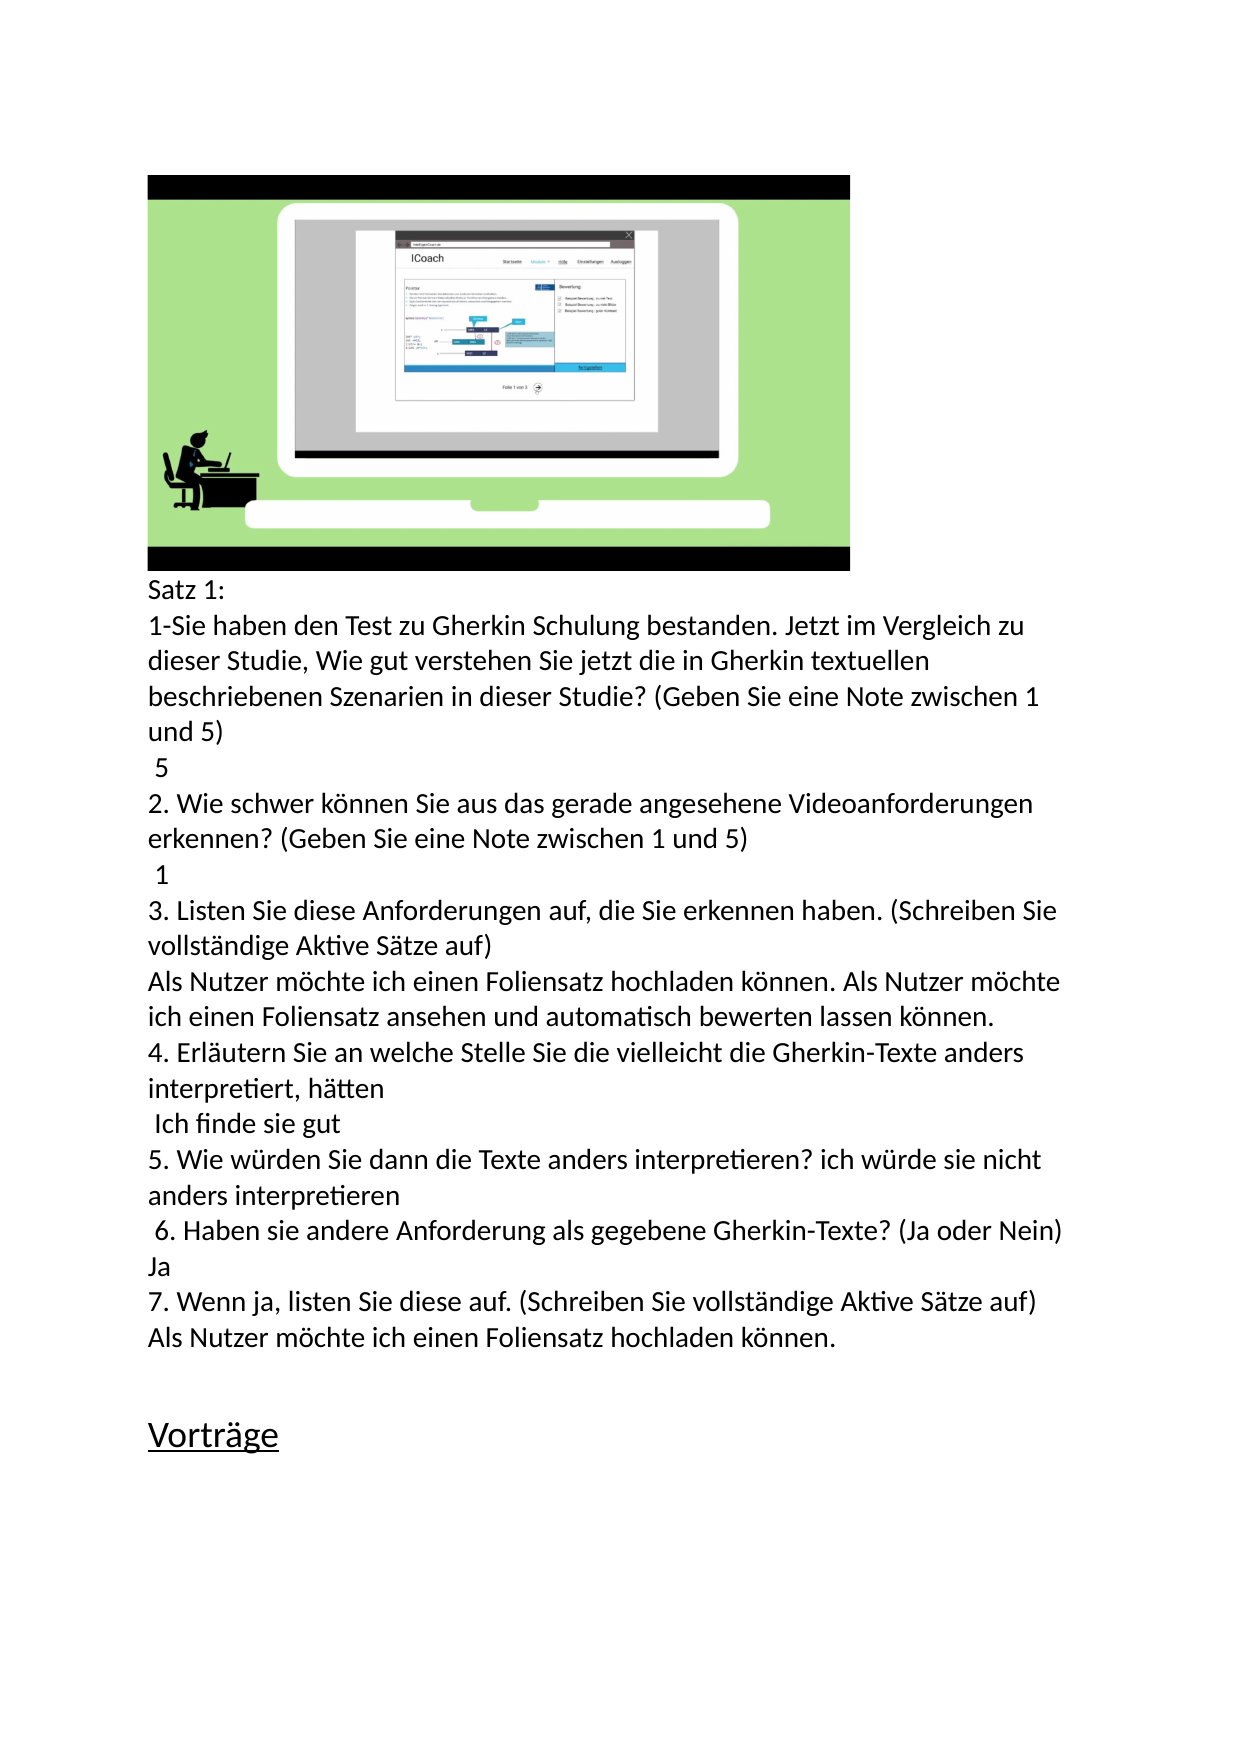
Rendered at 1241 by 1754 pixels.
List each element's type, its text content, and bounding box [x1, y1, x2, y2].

text Als Nutzer möchte ich einen Foliensatz hochladen können. [148, 1319, 1093, 1355]
text 3. Listen Sie diese Anforderungen auf, die Sie erkennen haben. (Schreiben Sie vollständige Aktive Sätze auf) [148, 892, 1093, 963]
text 1 [148, 856, 1093, 892]
text 5. Wie würden Sie dann die Texte anders interpretieren? ich würde sie nicht anders interpretieren [148, 1141, 1093, 1212]
text 2. Wie schwer können Sie aus das gerade angesehene Videoanforderungen erkennen? (Geben Sie eine Note zwischen 1 und 5) [148, 785, 1093, 856]
text Satz 1: [148, 571, 1093, 607]
subtitle Vorträge [148, 1411, 1093, 1457]
text 6. Haben sie andere Anforderung als gegebene Gherkin-Texte? (Ja oder Nein) Ja [148, 1212, 1093, 1283]
text Als Nutzer möchte ich einen Foliensatz hochladen können. Als Nutzer möchte ich einen Foliensatz ansehen und automatisch bewerten lassen können. [148, 963, 1093, 1034]
text 5 [148, 749, 1093, 785]
text 4. Erläutern Sie an welche Stelle Sie die vielleicht die Gherkin-Texte anders interpretiert, hätten [148, 1034, 1093, 1105]
text 7. Wenn ja, listen Sie diese auf. (Schreiben Sie vollständige Aktive Sätze auf) [148, 1283, 1093, 1319]
text 1-Sie haben den Test zu Gherkin Schulung bestanden. Jetzt im Vergleich zu dieser Studie, Wie gut verstehen Sie jetzt die in Gherkin textuellen beschriebenen Szenarien in dieser Studie? (Geben Sie eine Note zwischen 1 und 5) [148, 607, 1093, 749]
text Ich finde sie gut [148, 1105, 1093, 1141]
